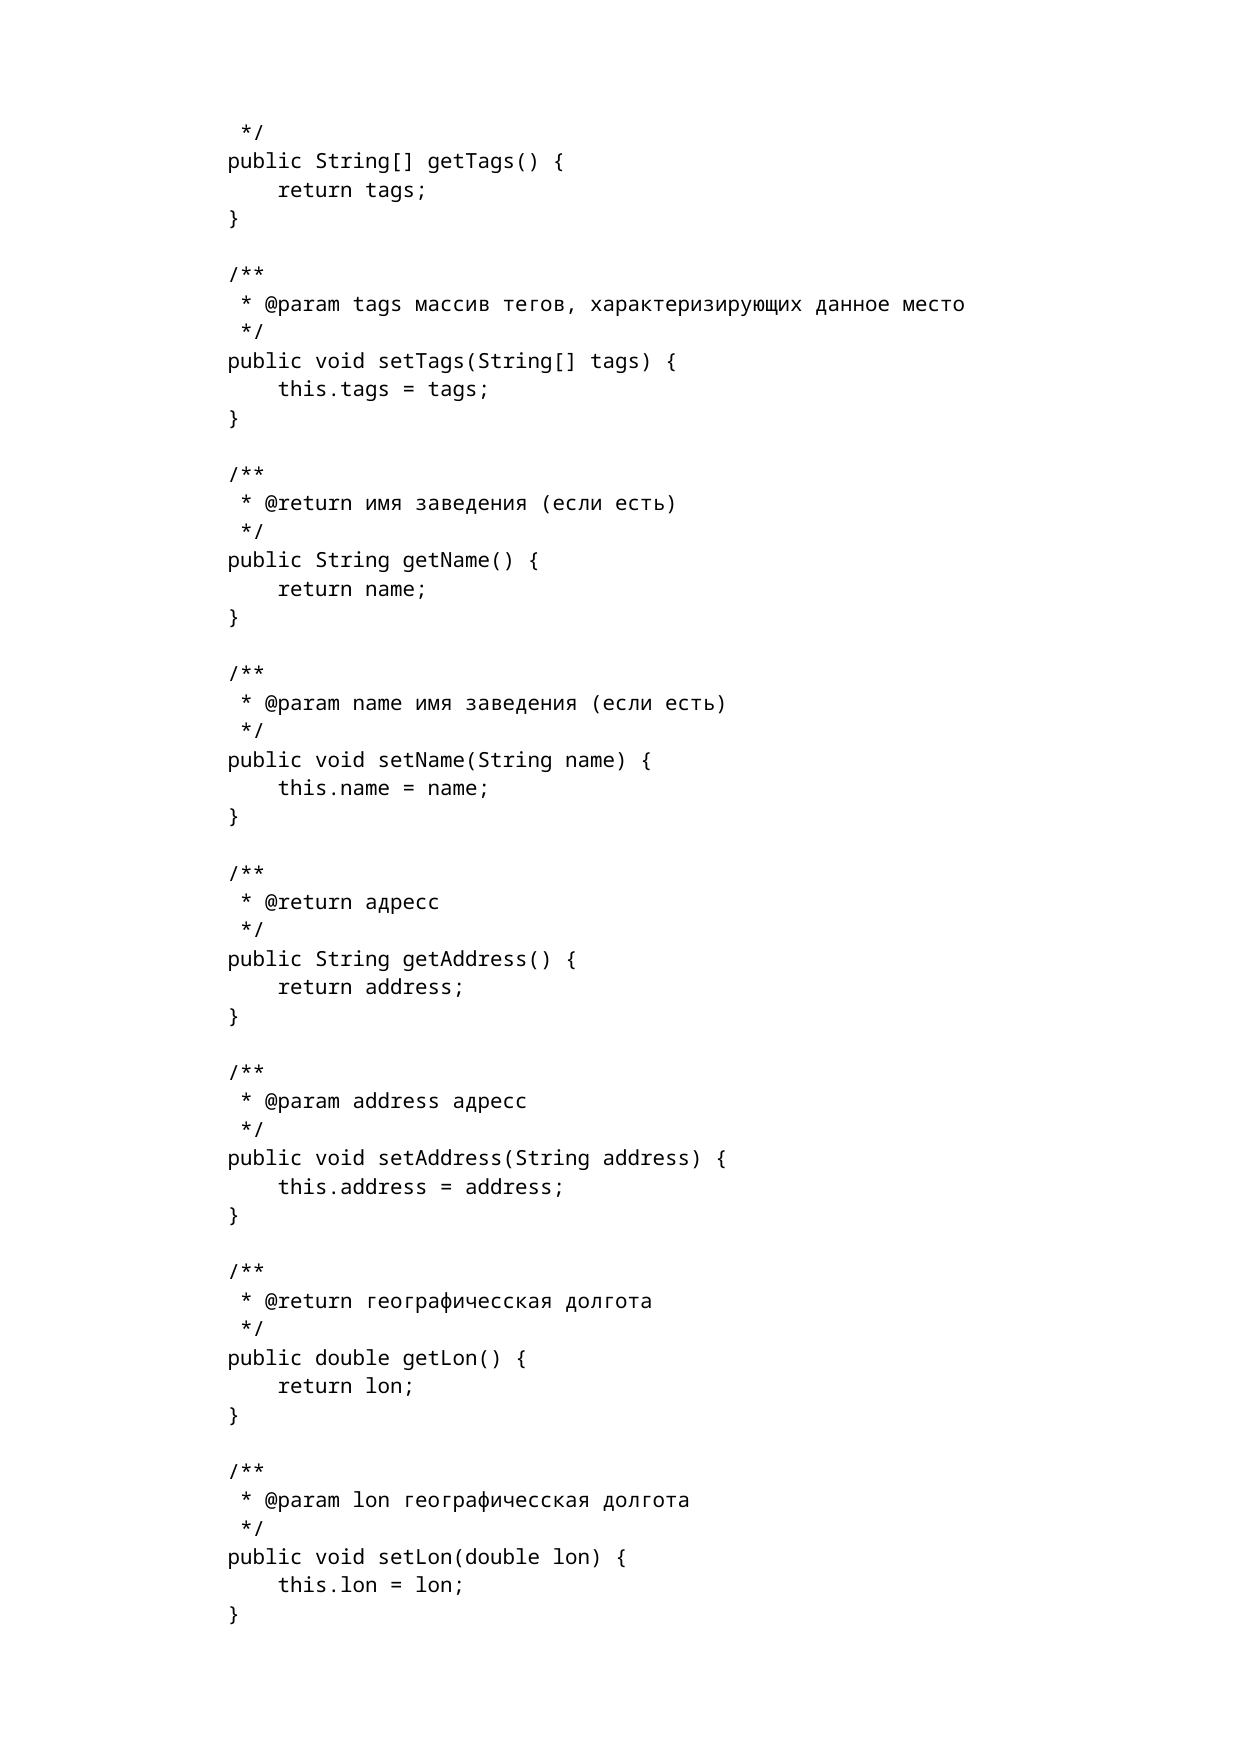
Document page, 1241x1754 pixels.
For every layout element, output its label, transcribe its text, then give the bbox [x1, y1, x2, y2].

text public String getName() { [177, 545, 1152, 574]
text } [177, 403, 1152, 431]
text } [177, 1200, 1152, 1229]
text public double getLon() { [177, 1343, 1152, 1371]
text * @param address адресс [177, 1087, 1152, 1115]
text } [177, 1599, 1152, 1627]
text */ [177, 716, 1152, 745]
text } [177, 1400, 1152, 1428]
text } [177, 602, 1152, 631]
text */ [177, 1115, 1152, 1143]
text /** [177, 1257, 1152, 1286]
text /** [177, 261, 1152, 289]
text * @param name имя заведения (если есть) [177, 688, 1152, 716]
text return tags; [177, 175, 1152, 203]
text } [177, 802, 1152, 830]
text /** [177, 460, 1152, 488]
text public String getAddress() { [177, 944, 1152, 972]
text */ [177, 517, 1152, 545]
text this.name = name; [177, 773, 1152, 802]
text public void setLon(double lon) { [177, 1542, 1152, 1571]
text } [177, 1001, 1152, 1029]
text this.lon = lon; [177, 1571, 1152, 1599]
text this.address = address; [177, 1172, 1152, 1200]
text return address; [177, 972, 1152, 1001]
text */ [177, 916, 1152, 944]
text * @param lon географичесская долгота [177, 1485, 1152, 1514]
text */ [177, 1314, 1152, 1343]
text /** [177, 1457, 1152, 1485]
text * @return имя заведения (если есть) [177, 488, 1152, 517]
text public void setName(String name) { [177, 745, 1152, 773]
text this.tags = tags; [177, 374, 1152, 403]
text return lon; [177, 1371, 1152, 1400]
text * @return адресс [177, 887, 1152, 916]
text * @param tags массив тегов, характеризирующих данное место [177, 289, 1152, 317]
text * @return географичесская долгота [177, 1286, 1152, 1314]
text } [177, 203, 1152, 232]
text /** [177, 859, 1152, 887]
text public void setTags(String[] tags) { [177, 346, 1152, 374]
text /** [177, 659, 1152, 688]
text public void setAddress(String address) { [177, 1143, 1152, 1172]
text */ [177, 317, 1152, 346]
text /** [177, 1058, 1152, 1087]
text */ [177, 1514, 1152, 1542]
text public String[] getTags() { [177, 147, 1152, 175]
text return name; [177, 574, 1152, 602]
text */ [177, 118, 1152, 147]
